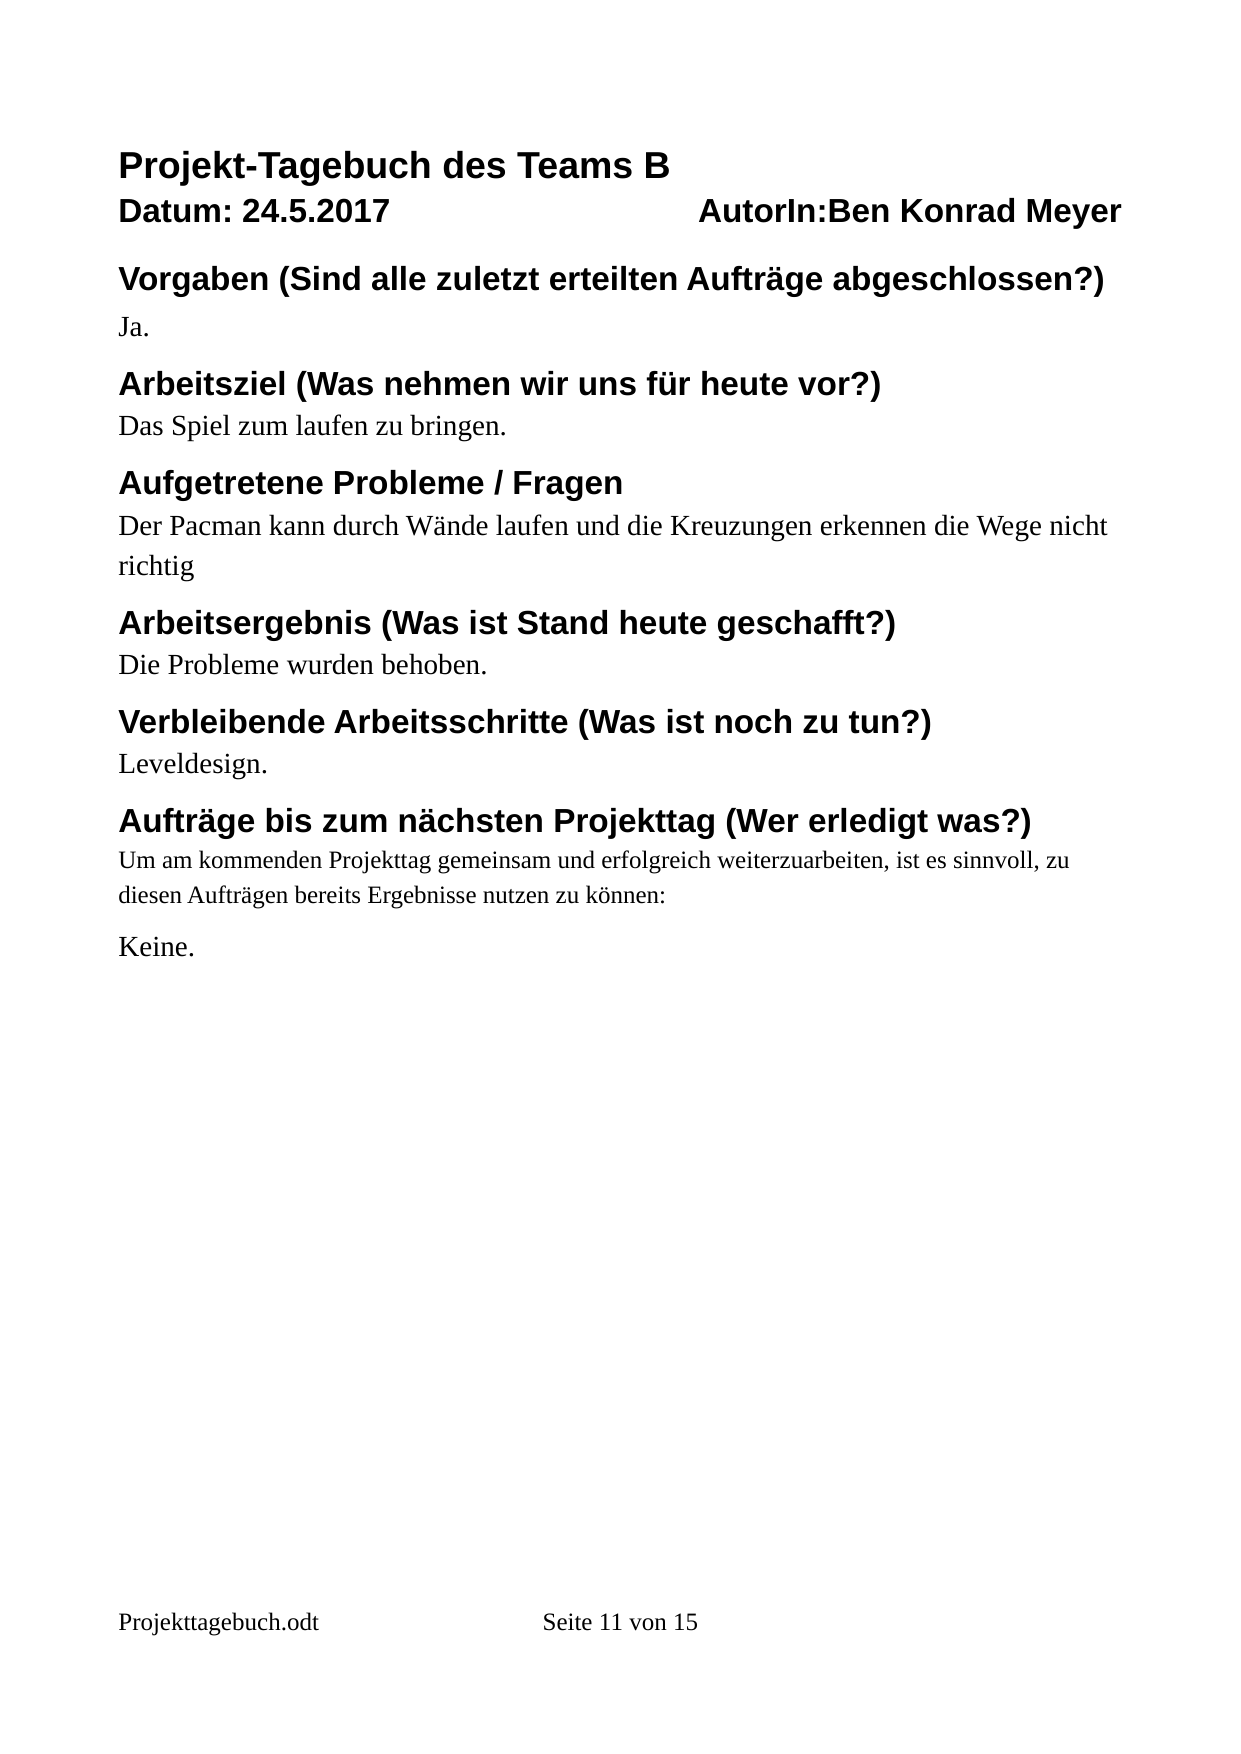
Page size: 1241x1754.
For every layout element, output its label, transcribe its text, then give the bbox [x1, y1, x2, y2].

text Die Probleme wurden behoben. [118, 647, 1122, 681]
subtitle Vorgaben (Sind alle zuletzt erteilten Aufträge abgeschlossen?) [118, 259, 1122, 298]
subtitle Aufgetretene Probleme / Fragen [118, 463, 1122, 502]
text Um am kommenden Projekttag gemeinsam und erfolgreich weiterzuarbeiten, ist es sinnvoll, zu diesen Aufträgen bereits Ergebnisse nutzen zu können: [118, 845, 1122, 909]
subtitle Arbeitsziel (Was nehmen wir uns für heute vor?) [118, 364, 1122, 403]
subtitle Arbeitsergebnis (Was ist Stand heute geschafft?) [118, 603, 1122, 641]
subtitle Datum: 24.5.2017 AutorIn:Ben Konrad Meyer [118, 191, 1122, 230]
text Leveldesign. [118, 746, 1122, 780]
text Ja. [118, 309, 1122, 343]
text Das Spiel zum laufen zu bringen. [118, 408, 1122, 442]
subtitle Verbleibende Arbeitsschritte (Was ist noch zu tun?) [118, 702, 1122, 740]
subtitle Aufträge bis zum nächsten Projekttag (Wer erledigt was?) [118, 801, 1122, 839]
text Der Pacman kann durch Wände laufen und die Kreuzungen erkennen die Wege nicht richtig [118, 508, 1122, 581]
text Keine. [118, 929, 1122, 962]
